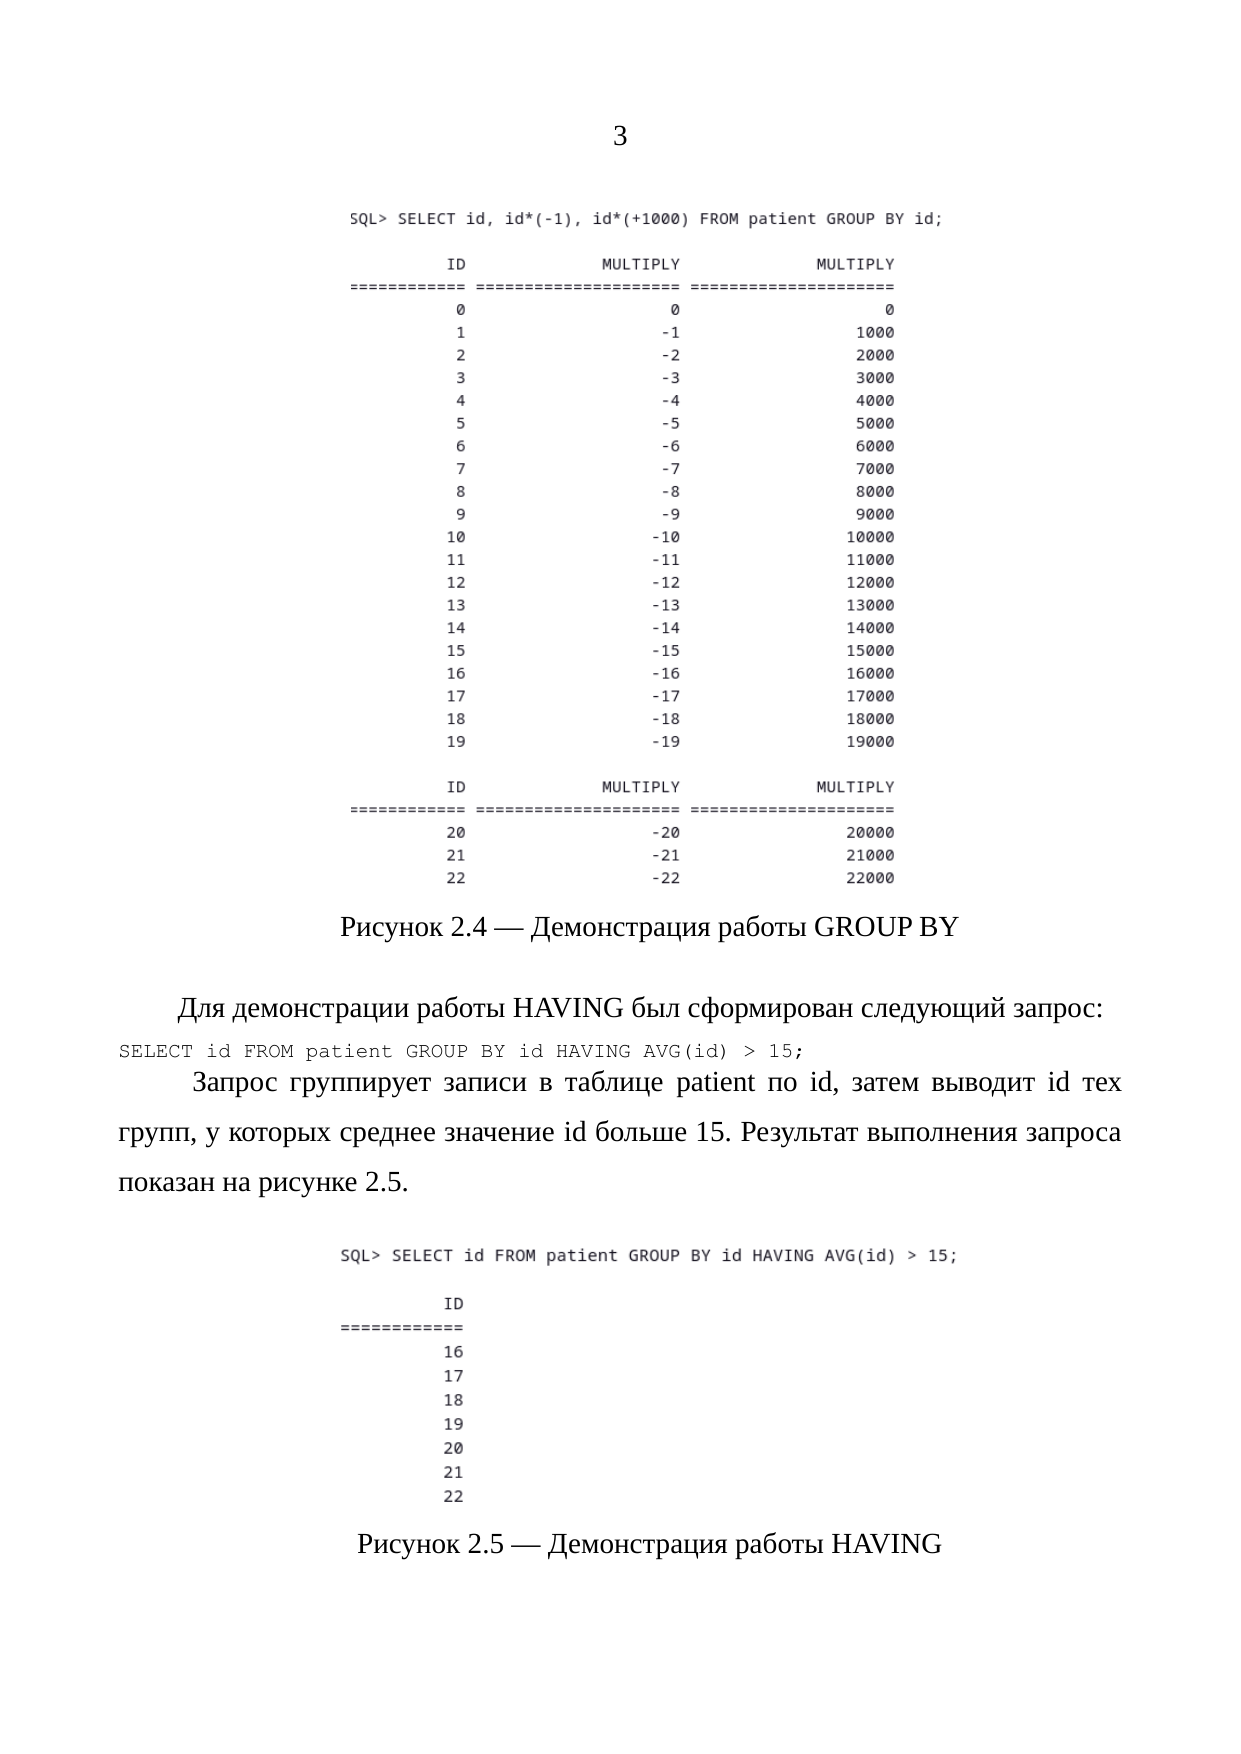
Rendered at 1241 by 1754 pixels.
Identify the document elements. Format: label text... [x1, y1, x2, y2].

text Рисунок 2.4 — Демонстрация работы GROUP BY [252, 211, 1048, 943]
text SELECT id FROM patient GROUP BY id HAVING AVG(id) > 15; [118, 1040, 1122, 1064]
text Для демонстрации работы HAVING был сформирован следующий запрос: [118, 990, 1122, 1023]
picture [339, 1244, 961, 1510]
text Запрос группирует записи в таблице patient по id, затем выводит id тех групп, у которых среднее значение id больше 15. Результат выполнения запроса показан на рисунке 2.5. [118, 1064, 1122, 1198]
picture [351, 210, 949, 893]
text Рисунок 2.5 — Демонстрация работы HAVING [246, 1244, 1053, 1560]
